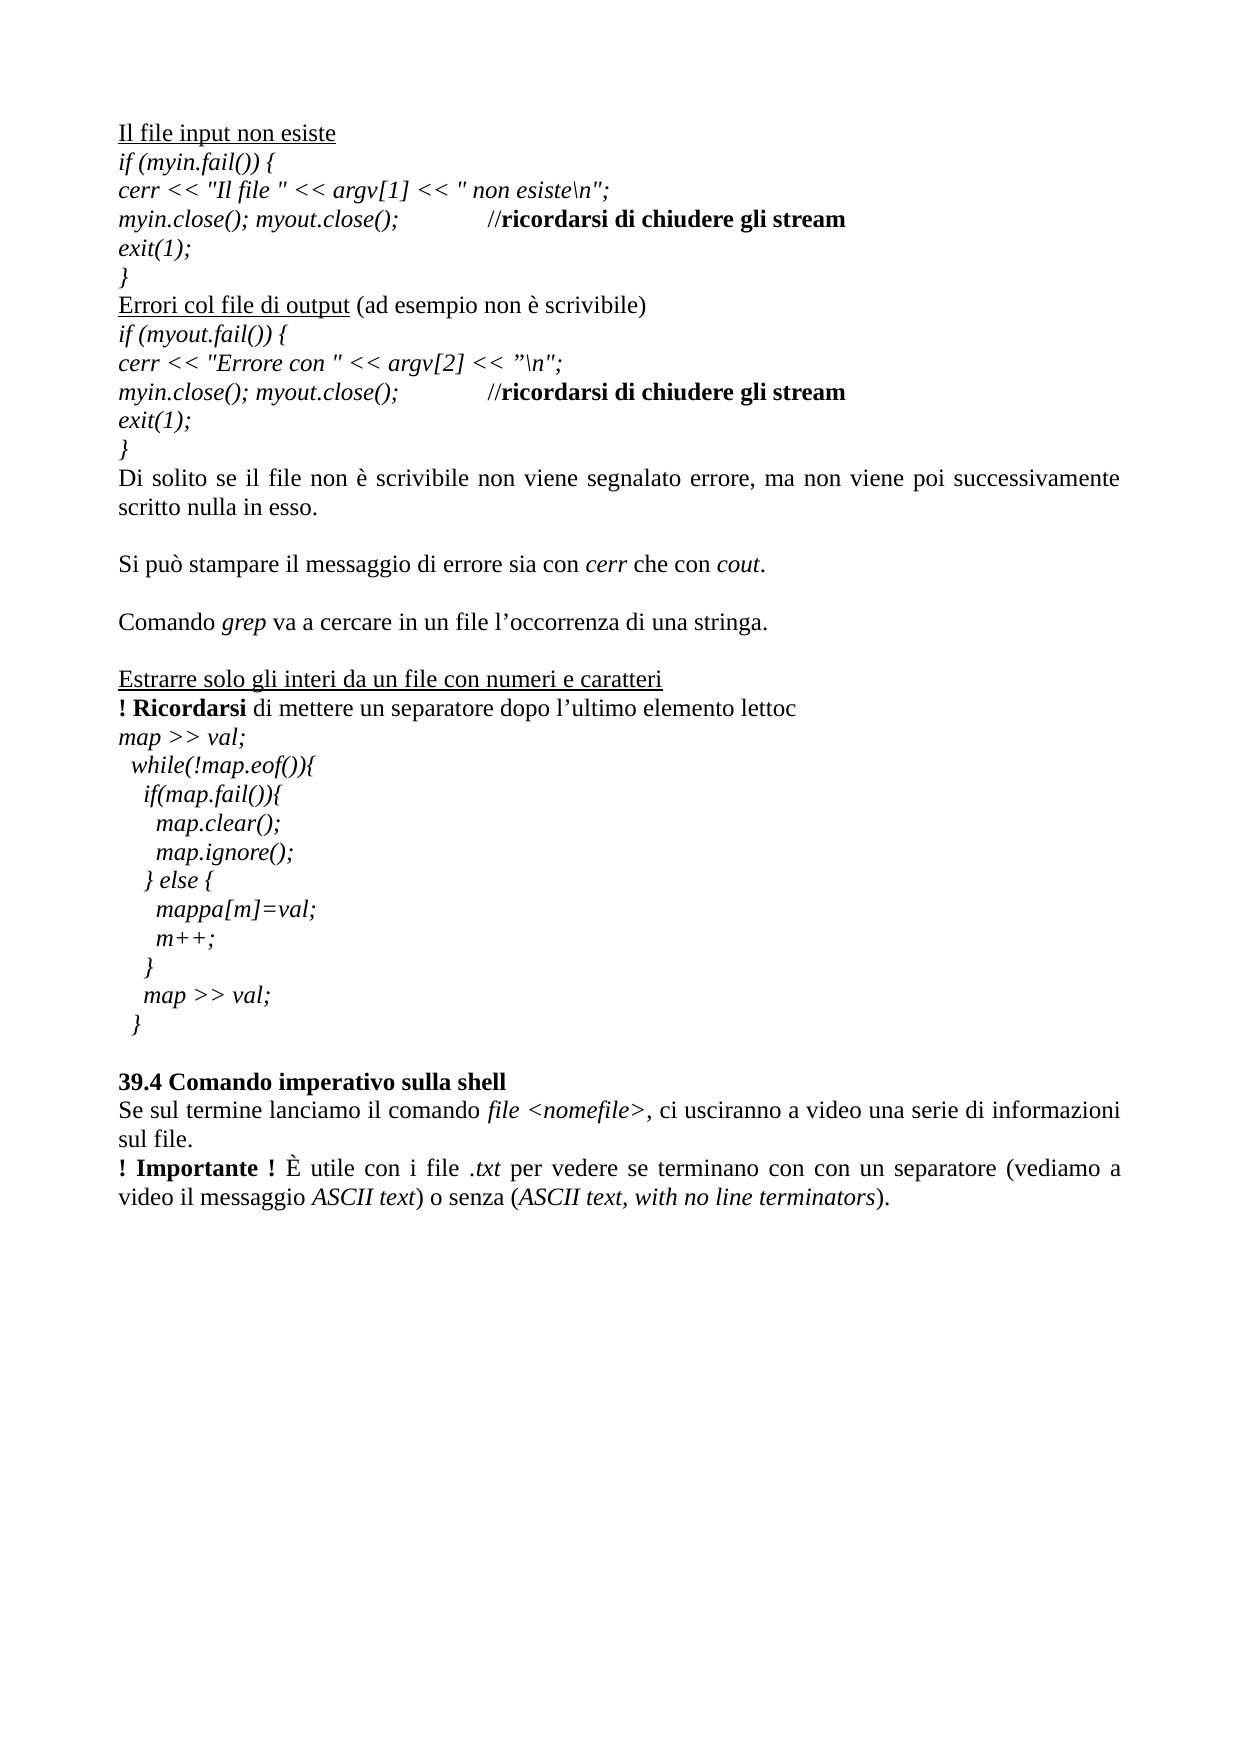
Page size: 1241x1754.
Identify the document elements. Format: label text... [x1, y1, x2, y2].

text Il file input non esiste [118, 118, 1122, 147]
text map.ignore(); [118, 837, 1122, 866]
text if (myin.fail()) { [118, 147, 1122, 176]
text if(map.fail()){ [118, 779, 1122, 808]
text } else { [118, 866, 1122, 894]
text while(!map.eof()){ [118, 751, 1122, 779]
text map >> val; [118, 981, 1122, 1009]
text } [118, 1009, 1122, 1038]
text ! Ricordarsi di mettere un separatore dopo l’ultimo elemento lettoc [118, 693, 1122, 722]
text myin.close(); myout.close(); //ricordarsi di chiudere gli stream [118, 204, 1122, 233]
text Si può stampare il messaggio di errore sia con cerr che con cout. [118, 549, 1122, 578]
text exit(1); [118, 233, 1122, 262]
text myin.close(); myout.close(); //ricordarsi di chiudere gli stream [118, 377, 1122, 406]
text if (myout.fail()) { [118, 319, 1122, 348]
text Estrarre solo gli interi da un file con numeri e caratteri [118, 664, 1122, 693]
text Di solito se il file non è scrivibile non viene segnalato errore, ma non viene poi successivamente scritto nulla in esso. [118, 463, 1122, 521]
text } [118, 434, 1122, 463]
text Se sul termine lanciamo il comando file <nomefile>, ci usciranno a video una serie di informazioni sul file. [118, 1096, 1122, 1153]
text exit(1); [118, 406, 1122, 434]
text cerr << "Il file " << argv[1] << " non esiste\n"; [118, 176, 1122, 204]
text map.clear(); [118, 808, 1122, 837]
text cerr << "Errore con " << argv[2] << ”\n"; [118, 348, 1122, 377]
text } [118, 952, 1122, 981]
text map >> val; [118, 722, 1122, 751]
text ! Importante ! È utile con i file .txt per vedere se terminano con con un separatore (vediamo a video il messaggio ASCII text) o senza (ASCII text, with no line terminators). [118, 1153, 1122, 1211]
text Comando grep va a cercare in un file l’occorrenza di una stringa. [118, 607, 1122, 636]
text mappa[m]=val; [118, 894, 1122, 923]
text Errori col file di output (ad esempio non è scrivibile) [118, 291, 1122, 319]
text } [118, 262, 1122, 291]
text 39.4 Comando imperativo sulla shell [118, 1067, 1122, 1096]
text m++; [118, 923, 1122, 952]
